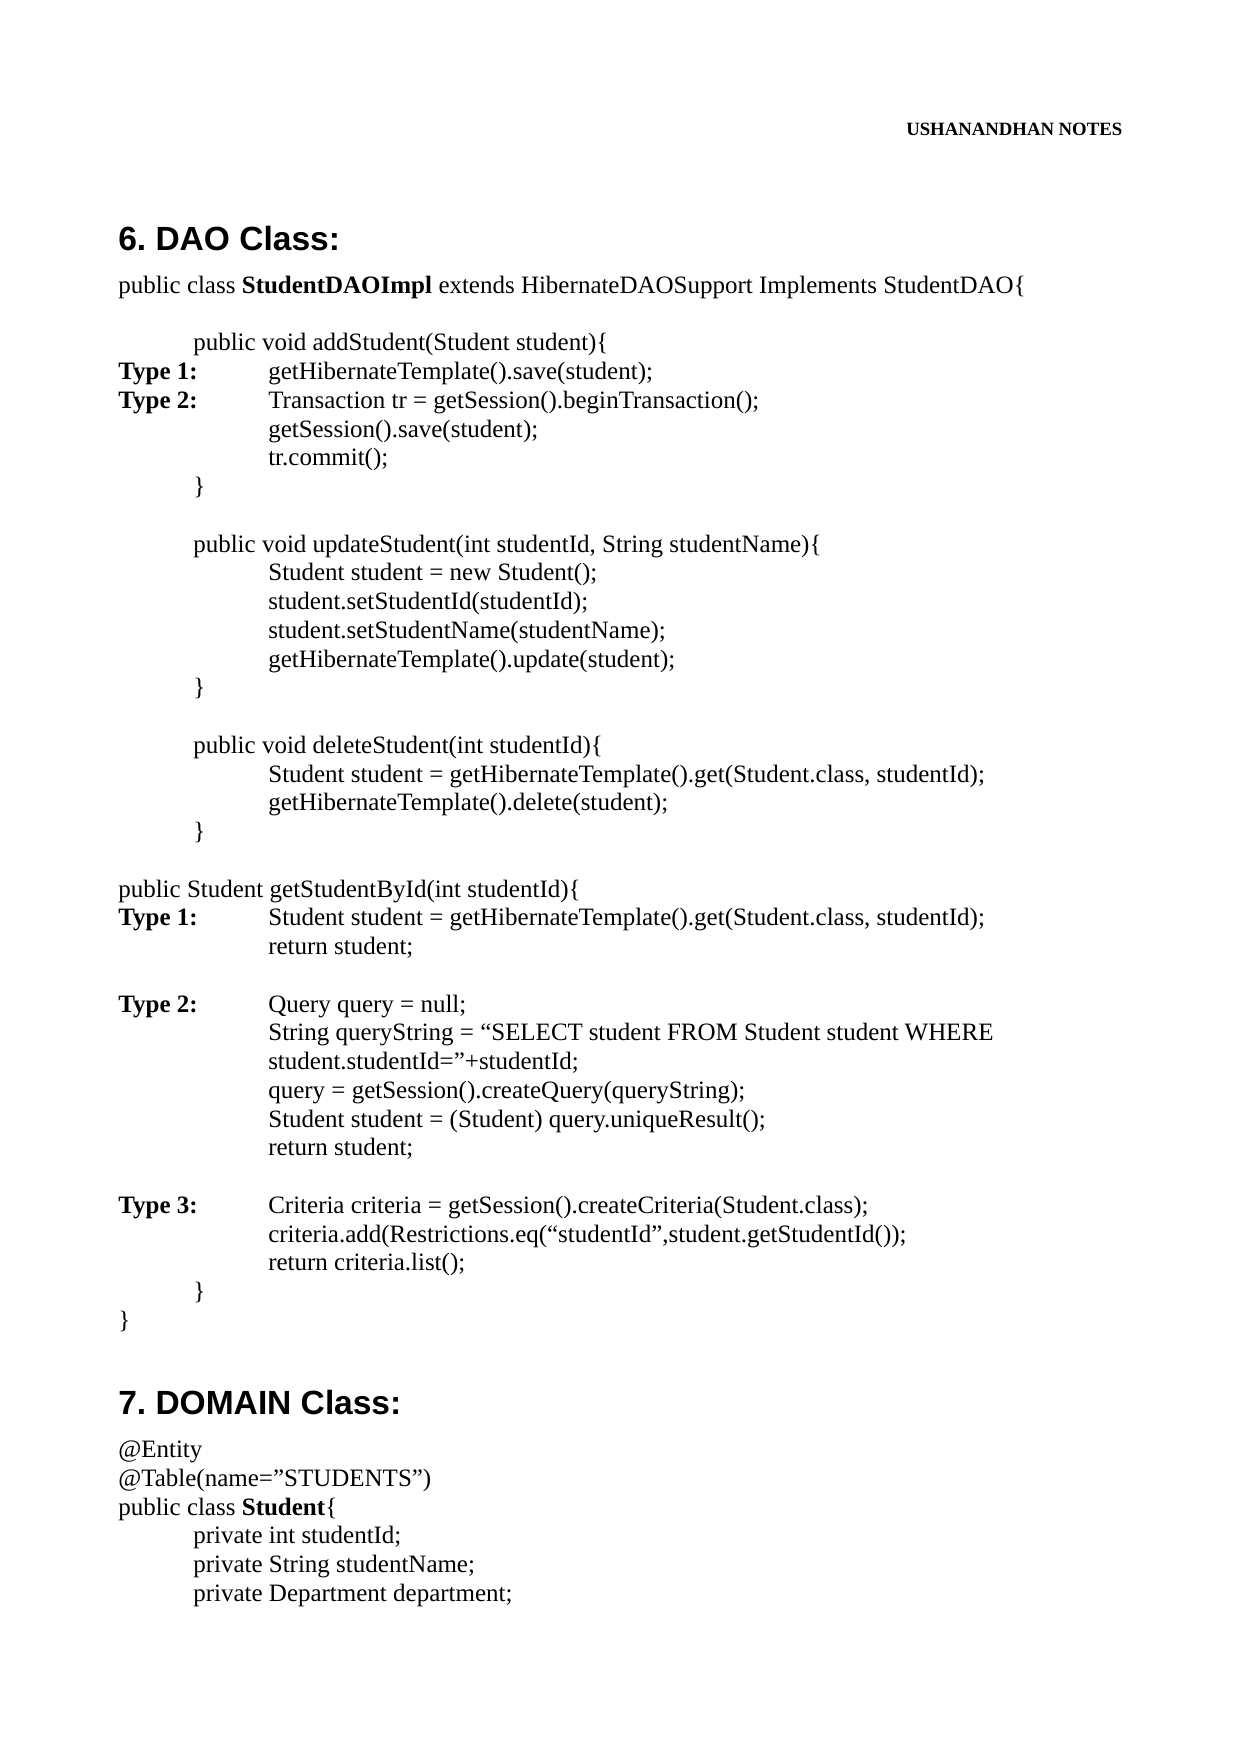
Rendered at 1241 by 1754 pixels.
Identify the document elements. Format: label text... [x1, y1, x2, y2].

text getHibernateTemplate().delete(student); [118, 787, 1122, 816]
text } [118, 1276, 1122, 1305]
text } [118, 1305, 1122, 1334]
text private Department department; [118, 1578, 1122, 1607]
text } [118, 816, 1122, 845]
text return criteria.list(); [118, 1247, 1122, 1276]
text Student student = new Student(); [118, 557, 1122, 586]
text getSession().save(student); [118, 414, 1122, 442]
text public void addStudent(Student student){ [118, 327, 1122, 356]
text return student; [118, 1132, 1122, 1161]
text query = getSession().createQuery(queryString); [118, 1075, 1122, 1104]
text public Student getStudentById(int studentId){ [118, 874, 1122, 902]
text public void updateStudent(int studentId, String studentName){ [118, 529, 1122, 557]
text private String studentName; [118, 1549, 1122, 1578]
text return student; [118, 931, 1122, 960]
text Type 2: Query query = null; [118, 989, 1122, 1017]
text student.setStudentName(studentName); [118, 615, 1122, 644]
text public class StudentDAOImpl extends HibernateDAOSupport Implements StudentDAO{ [118, 270, 1122, 299]
text Type 1: getHibernateTemplate().save(student); [118, 356, 1122, 385]
text criteria.add(Restrictions.eq(“studentId”,student.getStudentId()); [118, 1219, 1122, 1247]
text @Entity [118, 1434, 1122, 1463]
text Student student = (Student) query.uniqueResult(); [118, 1104, 1122, 1132]
text Type 3: Criteria criteria = getSession().createCriteria(Student.class); [118, 1190, 1122, 1219]
subtitle 7. DOMAIN Class: [118, 1383, 1122, 1422]
text Type 1: Student student = getHibernateTemplate().get(Student.class, studentId); [118, 902, 1122, 931]
text public void deleteStudent(int studentId){ [118, 730, 1122, 759]
text } [118, 471, 1122, 500]
text Type 2: Transaction tr = getSession().beginTransaction(); [118, 385, 1122, 414]
text String queryString = “SELECT student FROM Student student WHERE student.studentId=”+studentId; [118, 1017, 1122, 1075]
text tr.commit(); [118, 442, 1122, 471]
text getHibernateTemplate().update(student); [118, 644, 1122, 672]
text private int studentId; [118, 1521, 1122, 1549]
text } [118, 672, 1122, 701]
text public class Student{ [118, 1492, 1122, 1521]
text Student student = getHibernateTemplate().get(Student.class, studentId); [118, 759, 1122, 787]
subtitle 6. DAO Class: [118, 219, 1122, 257]
text @Table(name=”STUDENTS”) [118, 1463, 1122, 1492]
text student.setStudentId(studentId); [118, 586, 1122, 615]
